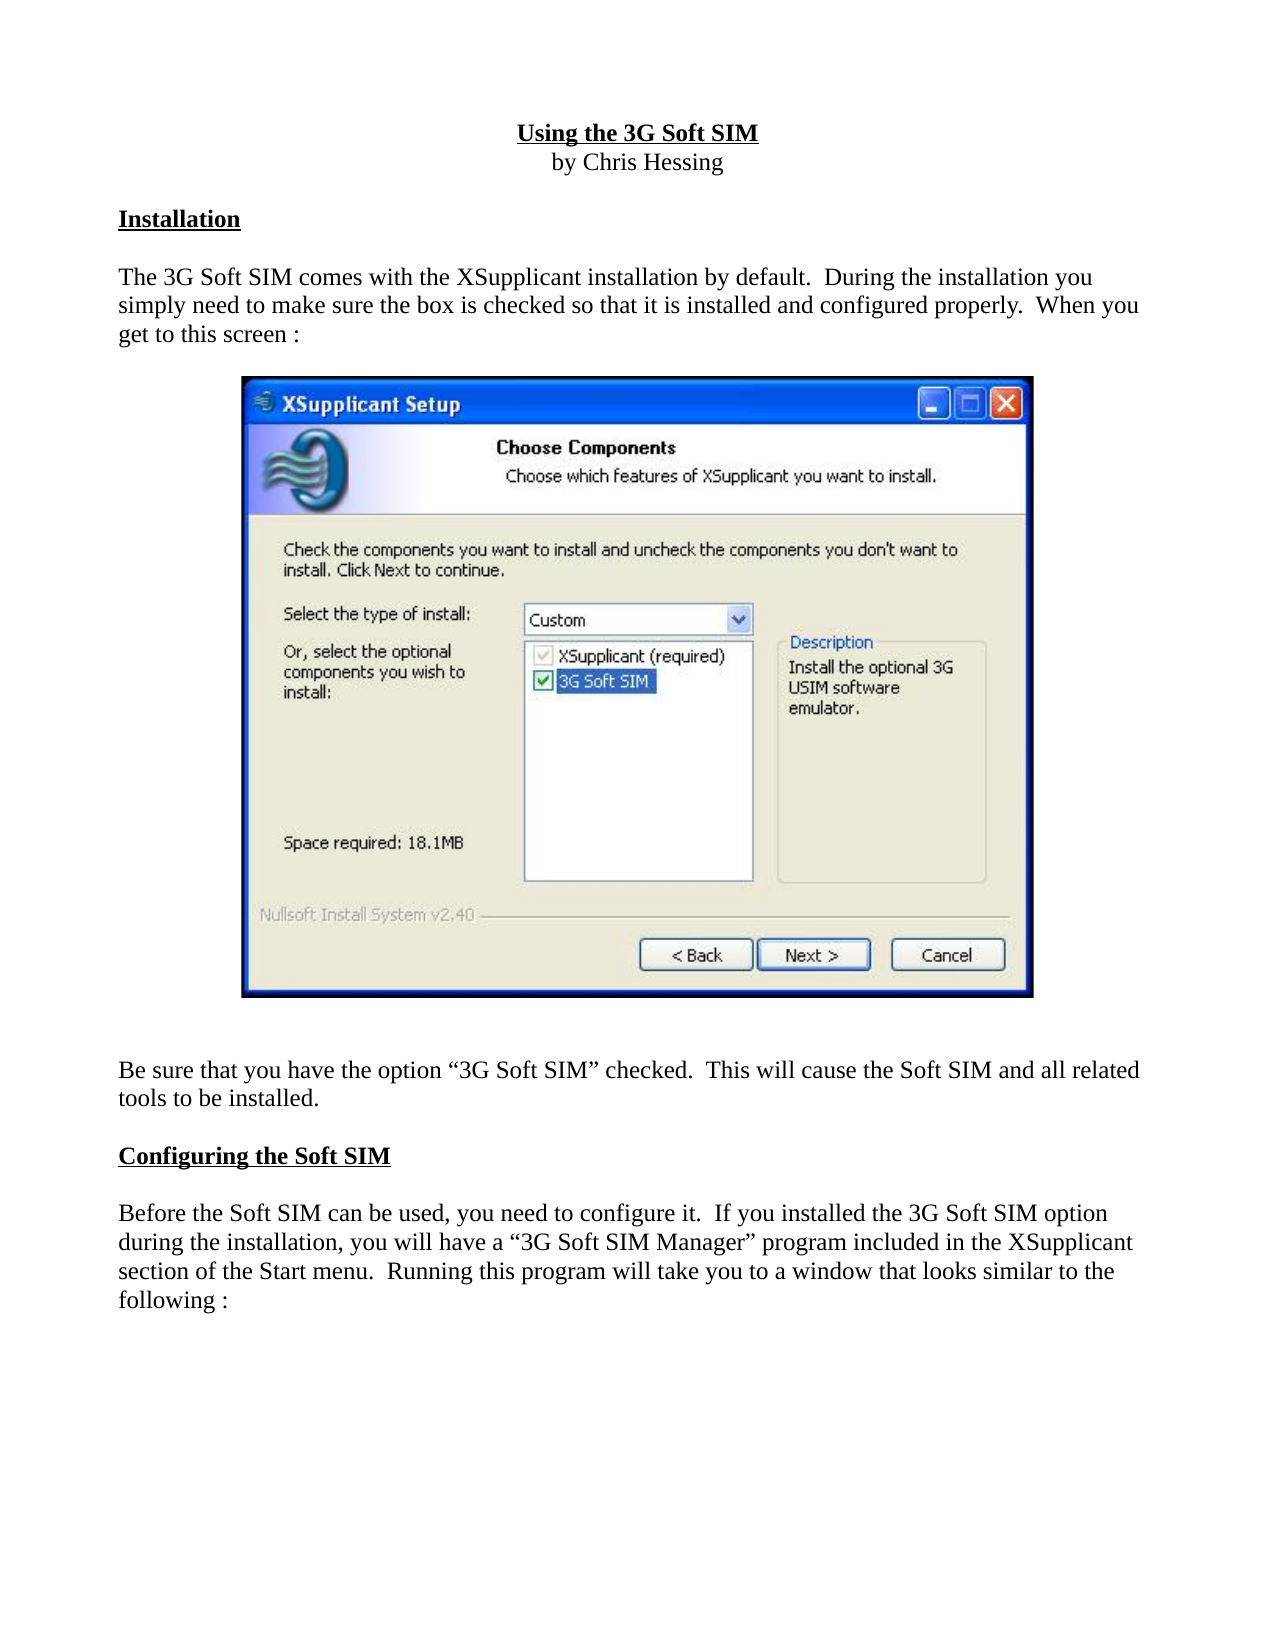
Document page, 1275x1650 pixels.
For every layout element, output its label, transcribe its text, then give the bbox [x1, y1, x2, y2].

text by Chris Hessing [118, 147, 1157, 176]
picture [241, 376, 1034, 998]
text Installation [118, 204, 1157, 233]
text Using the 3G Soft SIM [118, 118, 1157, 147]
text Before the Soft SIM can be used, you need to configure it. If you installed the 3G Soft SIM option during the installation, you will have a “3G Soft SIM Manager” program included in the XSupplicant section of the Start menu. Running this program will take you to a window that looks similar to the following : [118, 1198, 1157, 1313]
text The 3G Soft SIM comes with the XSupplicant installation by default. During the installation you simply need to make sure the box is checked so that it is installed and configured properly. When you get to this screen : [118, 262, 1157, 348]
text Configuring the Soft SIM [118, 1141, 1157, 1170]
text Be sure that you have the option “3G Soft SIM” checked. This will cause the Soft SIM and all related tools to be installed. [118, 1055, 1157, 1112]
